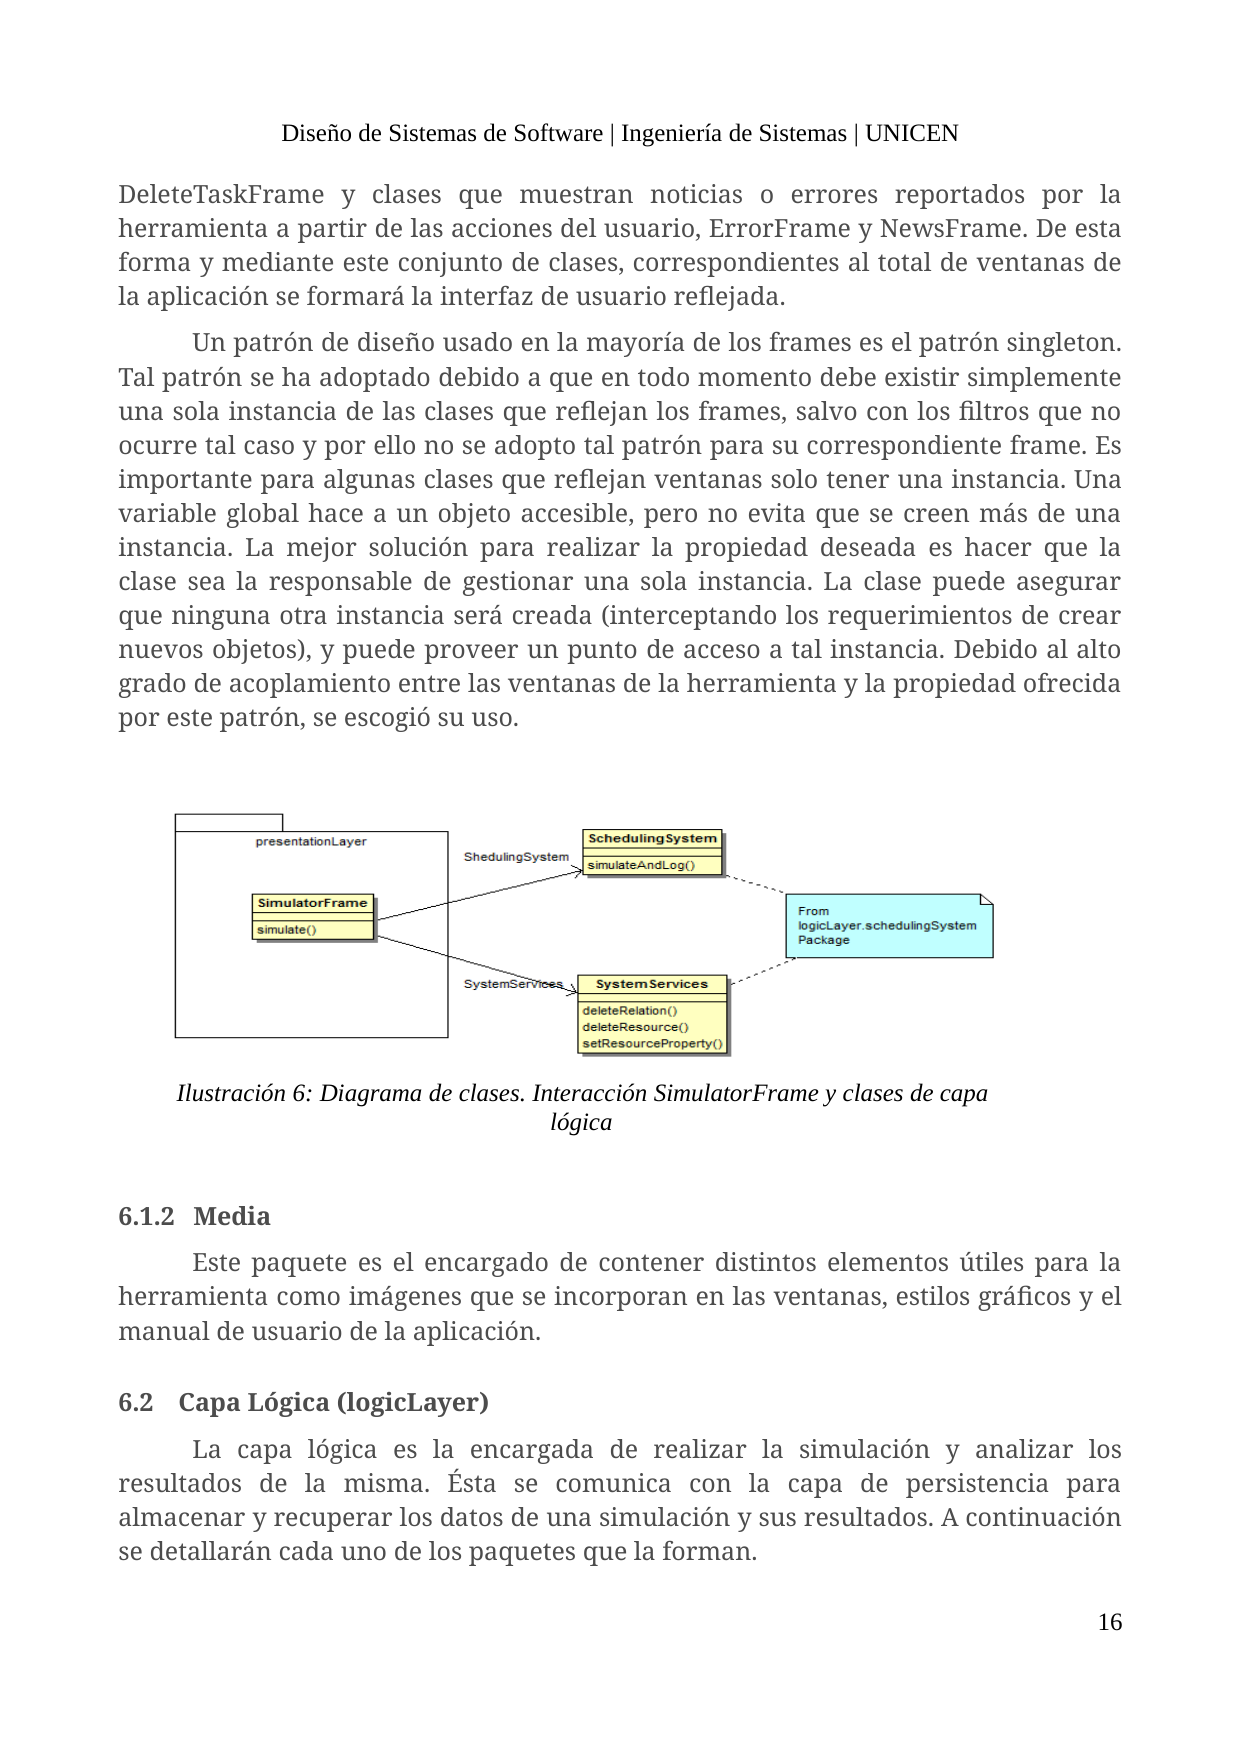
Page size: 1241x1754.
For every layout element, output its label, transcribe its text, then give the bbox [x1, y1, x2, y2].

text Un patrón de diseño usado en la mayoría de los frames es el patrón singleton. Tal patrón se ha adoptado debido a que en todo momento debe existir simplemente una sola instancia de las clases que reflejan los frames, salvo con los filtros que no ocurre tal caso y por ello no se adopto tal patrón para su correspondiente frame. Es importante para algunas clases que reflejan ventanas solo tener una instancia. Una variable global hace a un objeto accesible, pero no evita que se creen más de una instancia. La mejor solución para realizar la propiedad deseada es hacer que la clase sea la responsable de gestionar una sola instancia. La clase puede asegurar que ninguna otra instancia será creada (interceptando los requerimientos de crear nuevos objetos), y puede proveer un punto de acceso a tal instancia. Debido al alto grado de acoplamiento entre las ventanas de la herramienta y la propiedad ofrecida por este patrón, se escogió su uso. [118, 325, 1122, 734]
text Ilustración 6: Diagrama de clases. Interacción SimulatorFrame y clases de capa lógica [144, 777, 1021, 1136]
subtitle Capa Lógica (logicLayer) [118, 1385, 1122, 1419]
text La capa lógica es la encargada de realizar la simulación y analizar los resultados de la misma. Ésta se comunica con la capa de persistencia para almacenar y recuperar los datos de una simulación y sus resultados. A continuación se detallarán cada uno de los paquetes que la forman. [118, 1431, 1122, 1567]
subtitle Media [118, 1198, 1122, 1232]
text DeleteTaskFrame y clases que muestran noticias o errores reportados por la herramienta a partir de las acciones del usuario, ErrorFrame y NewsFrame. De esta forma y mediante este conjunto de clases, correspondientes al total de ventanas de la aplicación se formará la interfaz de usuario reflejada. [118, 176, 1122, 313]
text Este paquete es el encargado de contener distintos elementos útiles para la herramienta como imágenes que se incorporan en las ventanas, estilos gráficos y el manual de usuario de la aplicación. [118, 1245, 1122, 1347]
picture [161, 786, 1004, 1070]
